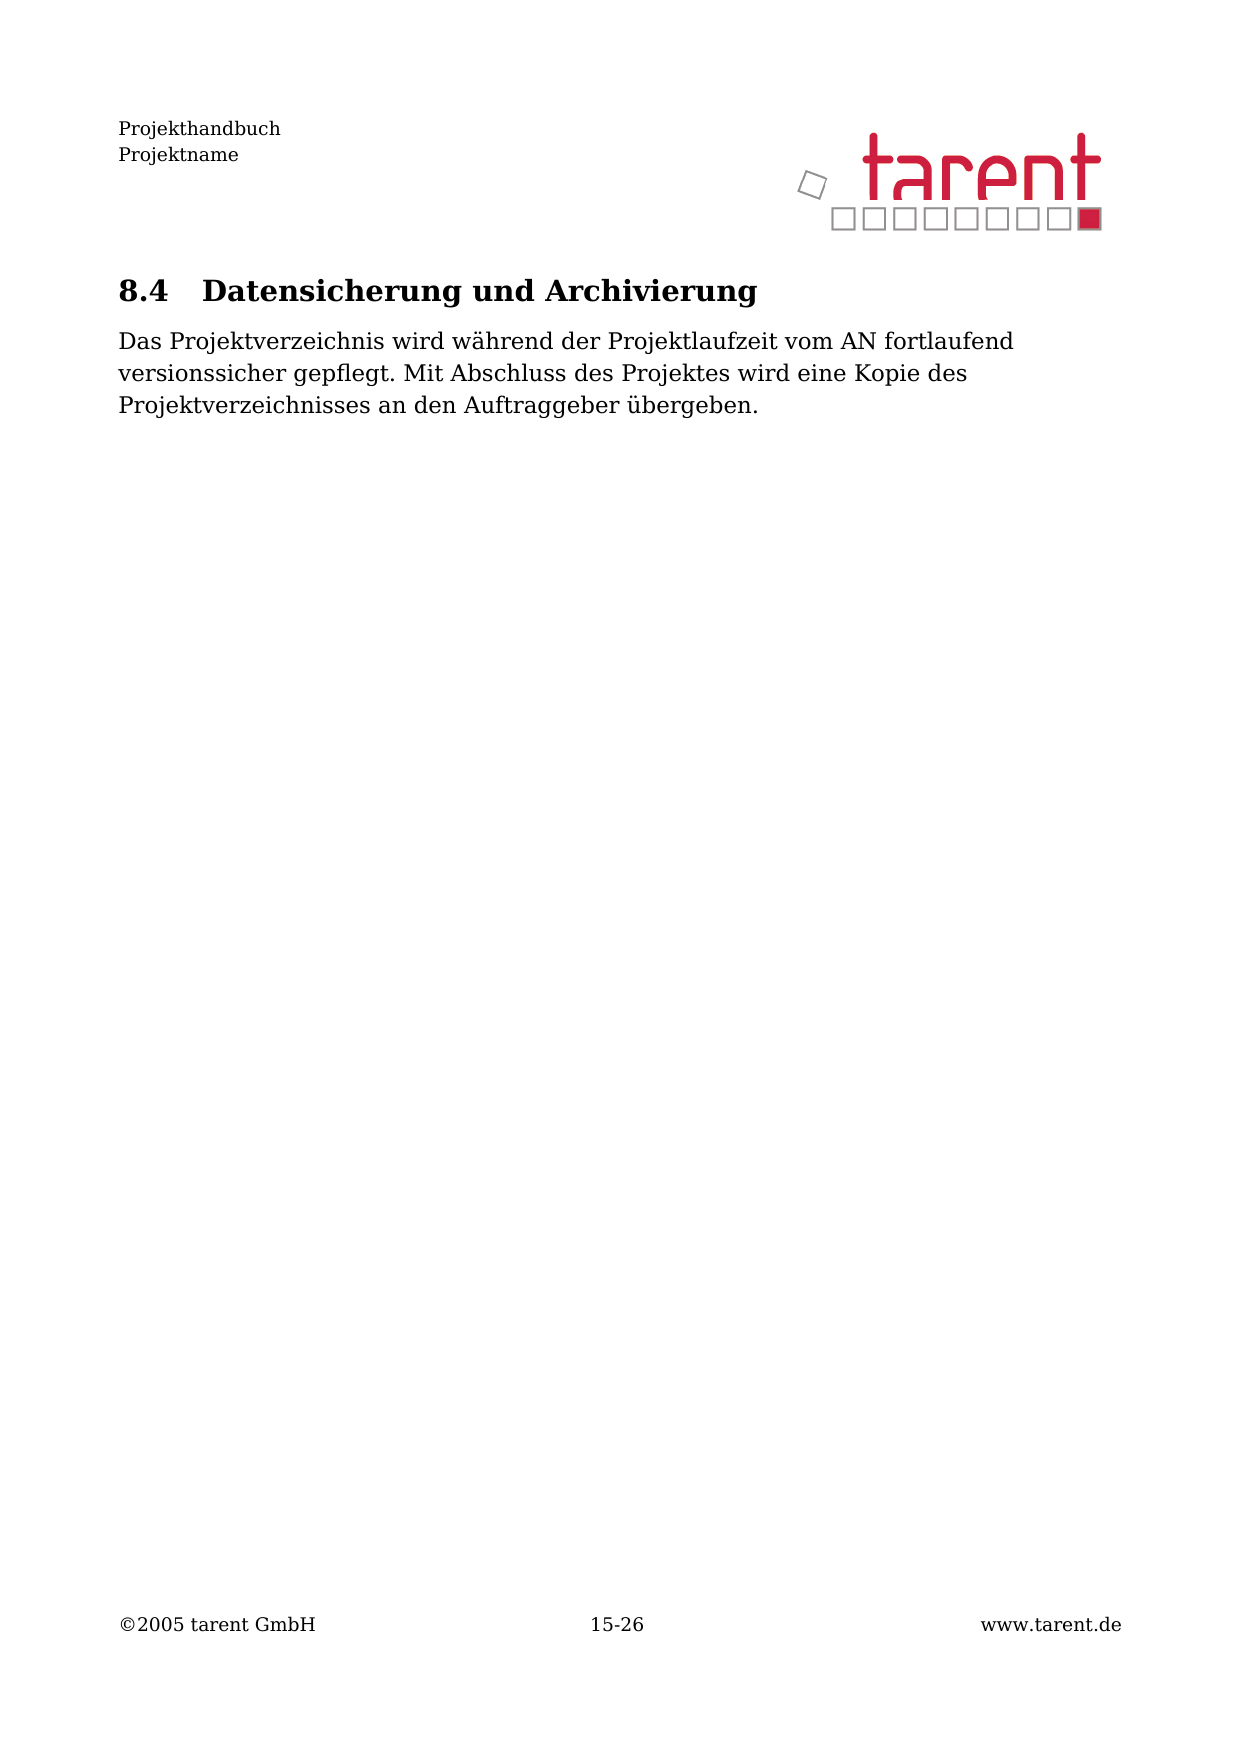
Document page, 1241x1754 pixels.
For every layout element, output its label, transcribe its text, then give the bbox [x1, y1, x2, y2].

text Das Projektverzeichnis wird während der Projektlaufzeit vom AN fortlaufend versionssicher gepflegt. Mit Abschluss des Projektes wird eine Kopie des Projektverzeichnisses an den Auftraggeber übergeben. [118, 328, 1122, 419]
subtitle Datensicherung und Archivierung [118, 274, 1122, 309]
picture [784, 120, 1117, 242]
